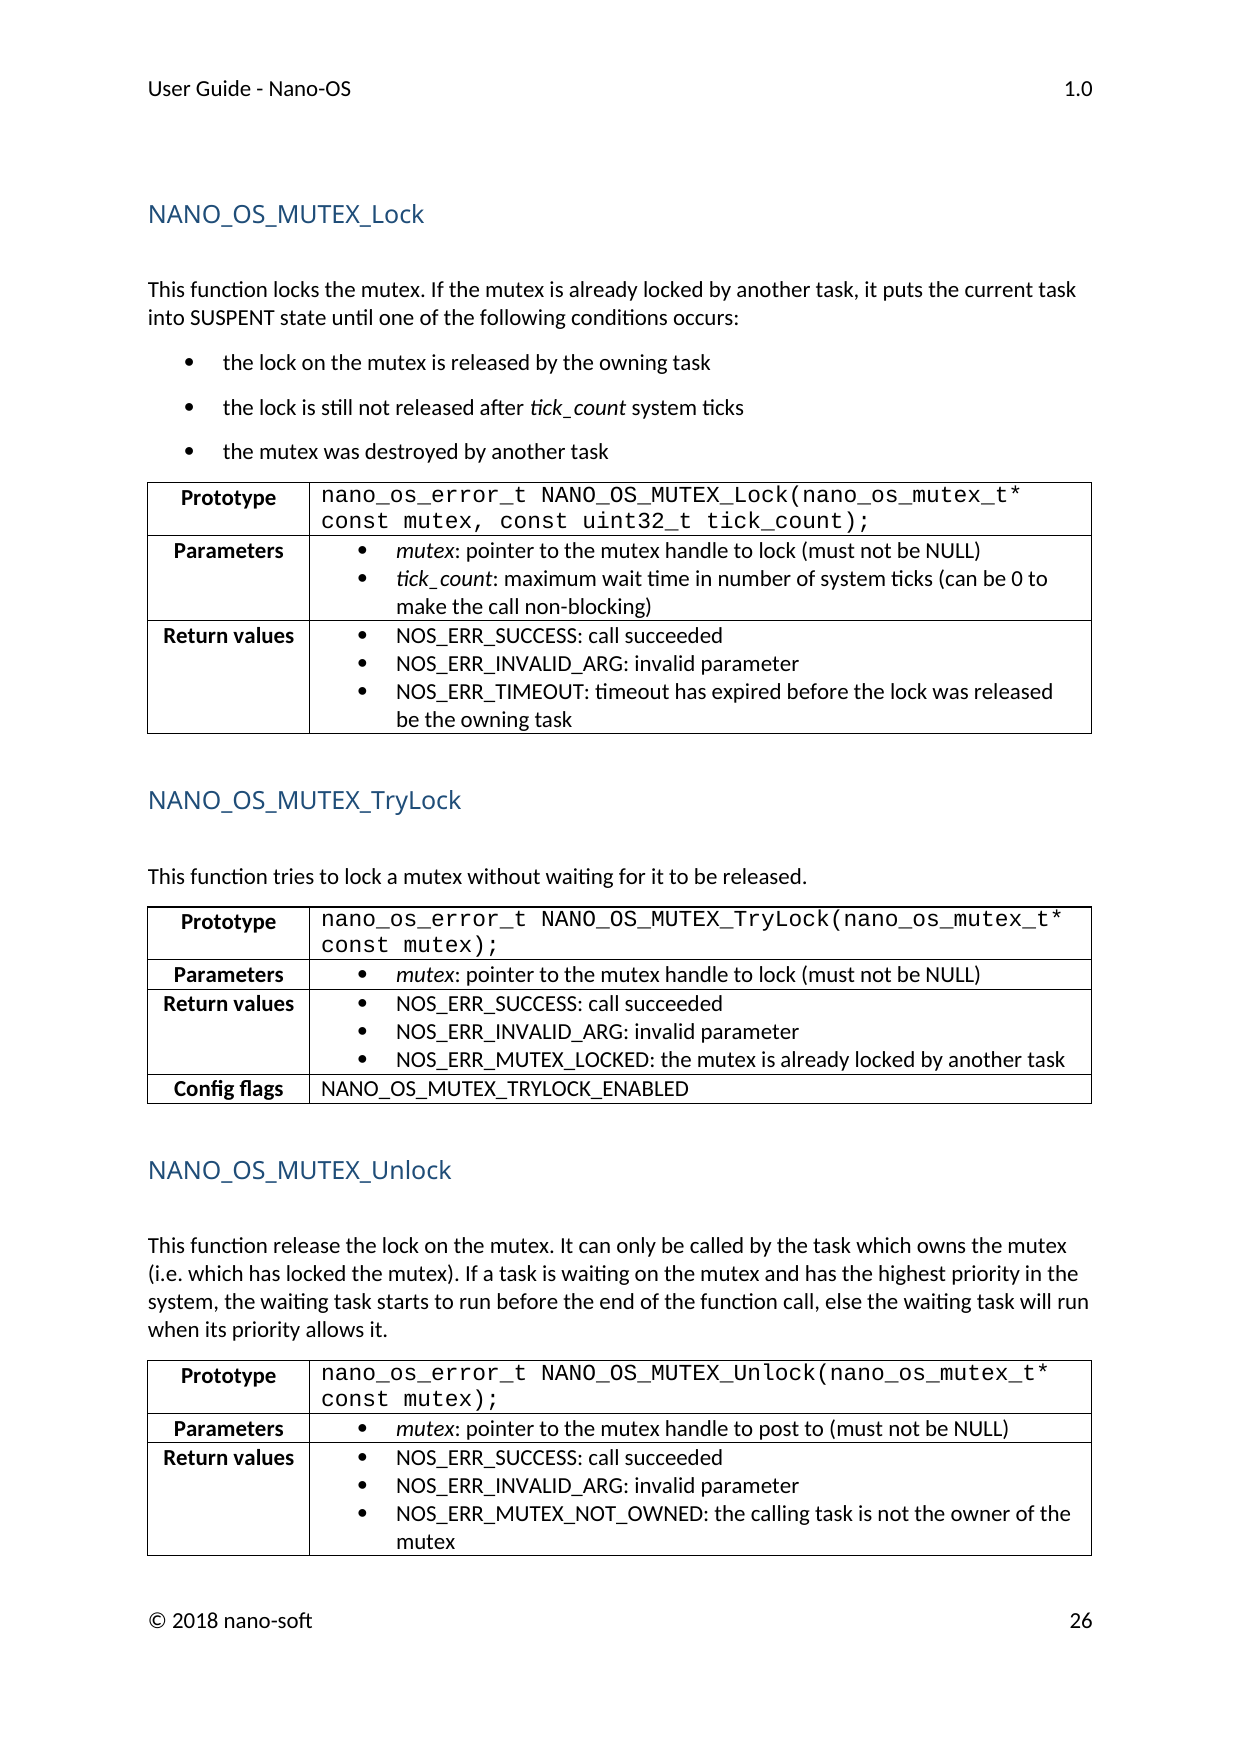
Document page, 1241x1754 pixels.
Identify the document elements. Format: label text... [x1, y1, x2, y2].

subtitle NANO_OS_MUTEX_Unlock [148, 1152, 1093, 1187]
table_header Prototype [148, 908, 309, 959]
list the lock is still not released after tick_count system ticks [185, 393, 1093, 421]
text This function tries to lock a mutex without waiting for it to be released. [148, 862, 1093, 890]
text This function locks the mutex. If the mutex is already locked by another task, it puts the current task into SUSPENT state until one of the following conditions occurs: [148, 275, 1093, 331]
table_cell Config flags [148, 1075, 309, 1103]
table_header Prototype [148, 483, 309, 535]
table_cell mutex: pointer to the mutex handle to lock (must not be NULL) tick_count: maximum wait time in number of system ticks (can be 0 to make the call non-blocking) [310, 536, 1091, 620]
table_cell mutex: pointer to the mutex handle to lock (must not be NULL) [310, 960, 1091, 988]
table_cell Return values [148, 621, 309, 733]
subtitle NANO_OS_MUTEX_Lock [148, 196, 1093, 231]
list the lock on the mutex is released by the owning task [185, 348, 1093, 376]
table_cell Return values [148, 990, 309, 1073]
table_header nano_os_error_t NANO_OS_MUTEX_Unlock(nano_os_mutex_t* const mutex); [310, 1361, 1091, 1413]
list the mutex was destroyed by another task [185, 437, 1093, 465]
table_header nano_os_error_t NANO_OS_MUTEX_Lock(nano_os_mutex_t* const mutex, const uint32_t tick_count); [310, 483, 1091, 535]
table_cell NANO_OS_MUTEX_TRYLOCK_ENABLED [310, 1075, 1091, 1103]
table_cell mutex: pointer to the mutex handle to post to (must not be NULL) [310, 1414, 1091, 1442]
table_header nano_os_error_t NANO_OS_MUTEX_TryLock(nano_os_mutex_t* const mutex); [310, 908, 1091, 959]
table_cell Parameters [148, 536, 309, 620]
subtitle NANO_OS_MUTEX_TryLock [148, 783, 1093, 817]
text This function release the lock on the mutex. It can only be called by the task which owns the mutex (i.e. which has locked the mutex). If a task is waiting on the mutex and has the highest priority in the system, the waiting task starts to run before the end of the function call, else the waiting task will run when its priority allows it. [148, 1231, 1093, 1343]
table_cell Parameters [148, 960, 309, 988]
table_cell Parameters [148, 1414, 309, 1442]
table_cell NOS_ERR_SUCCESS: call succeeded NOS_ERR_INVALID_ARG: invalid parameter NOS_ERR_MUTEX_LOCKED: the mutex is already locked by another task [310, 990, 1091, 1073]
table_header Prototype [148, 1361, 309, 1413]
table_cell Return values [148, 1443, 309, 1555]
table_cell NOS_ERR_SUCCESS: call succeeded NOS_ERR_INVALID_ARG: invalid parameter NOS_ERR_MUTEX_NOT_OWNED: the calling task is not the owner of the mutex [310, 1443, 1091, 1555]
table_cell NOS_ERR_SUCCESS: call succeeded NOS_ERR_INVALID_ARG: invalid parameter NOS_ERR_TIMEOUT: timeout has expired before the lock was released be the owning task [310, 621, 1091, 733]
